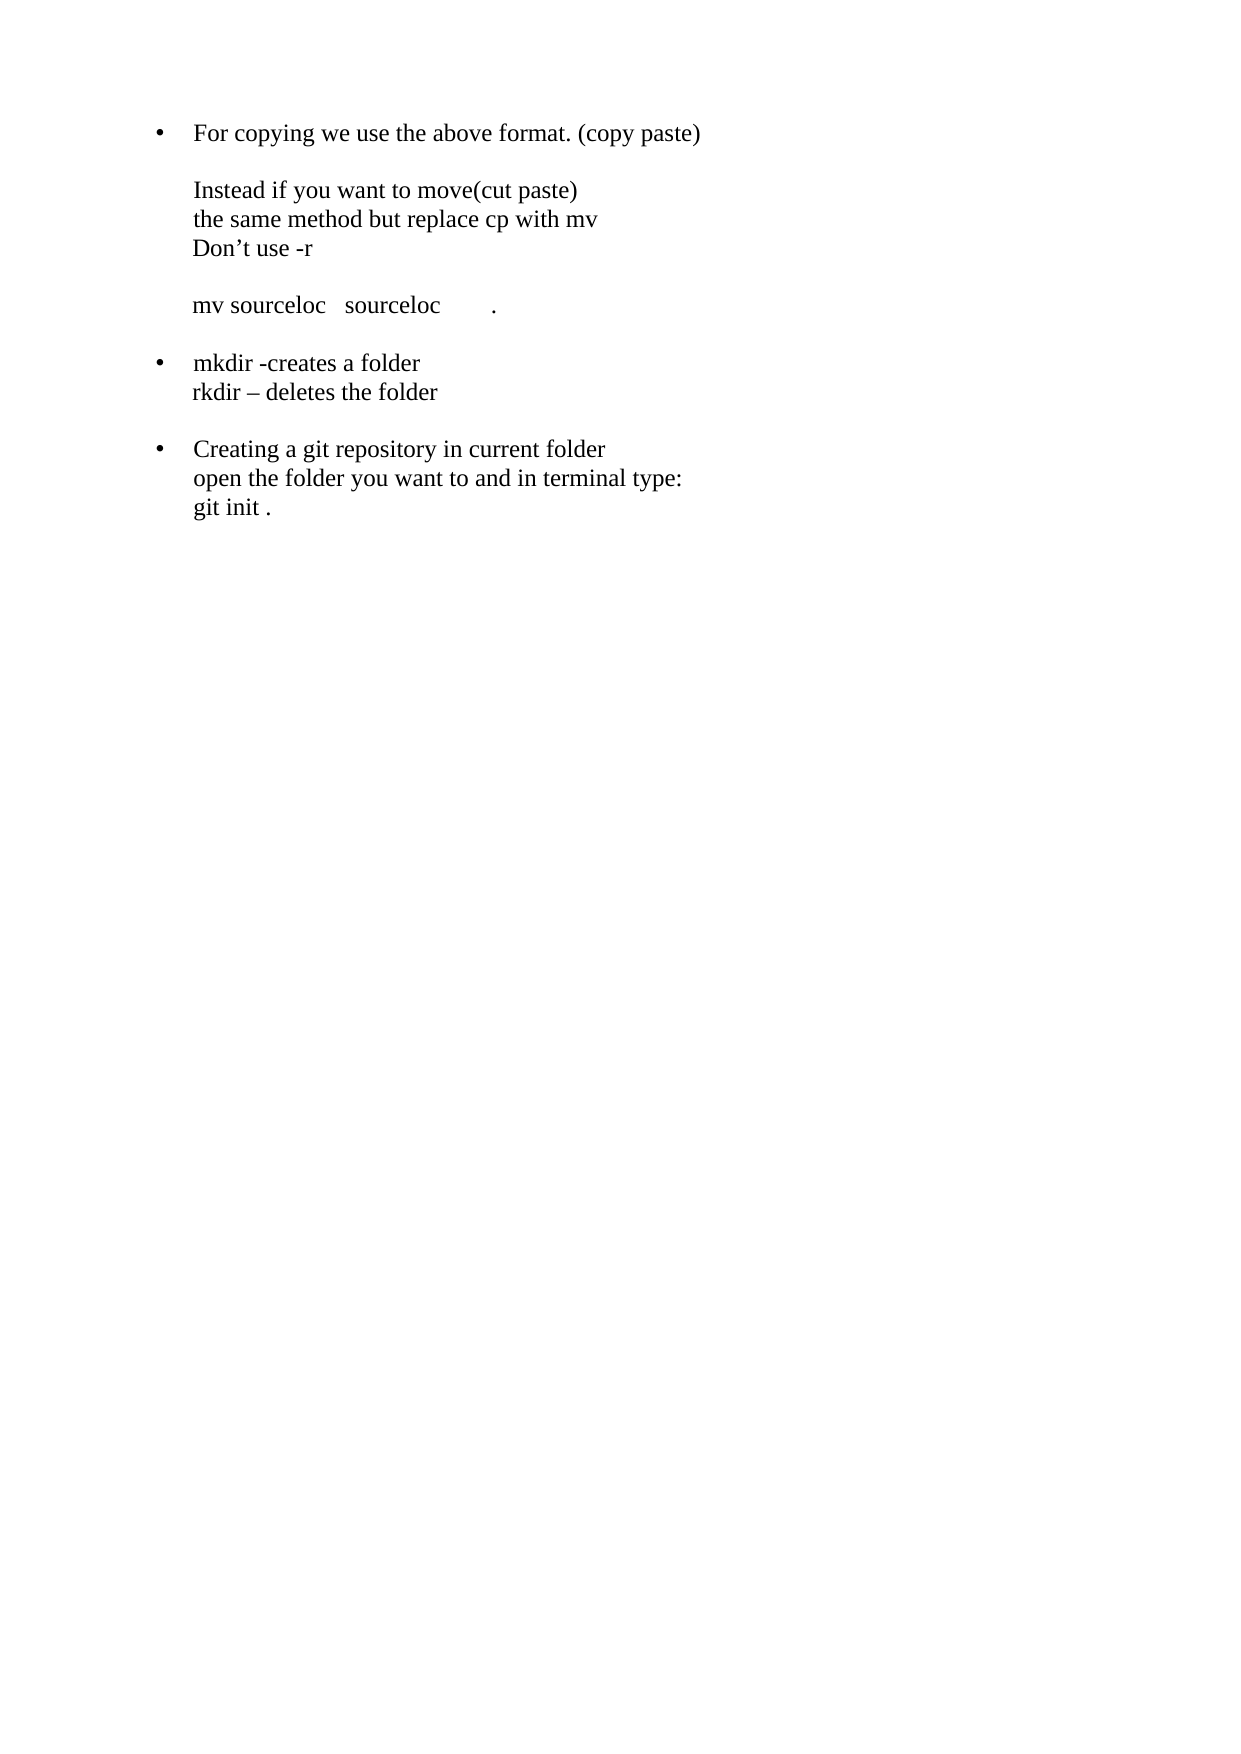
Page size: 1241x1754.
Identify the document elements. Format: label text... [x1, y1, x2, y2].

text rkdir – deletes the folder [118, 377, 1122, 406]
list git init . [156, 492, 1122, 521]
list open the folder you want to and in terminal type: [156, 463, 1122, 492]
list the same method but replace cp with mv [156, 204, 1122, 233]
list Instead if you want to move(cut paste) [156, 176, 1122, 204]
list For copying we use the above format. (copy paste) [156, 118, 1122, 147]
text mv sourceloc sourceloc . [118, 291, 1122, 319]
list Creating a git repository in current folder [156, 434, 1122, 463]
text Don’t use -r [118, 233, 1122, 262]
list mkdir -creates a folder [156, 348, 1122, 377]
